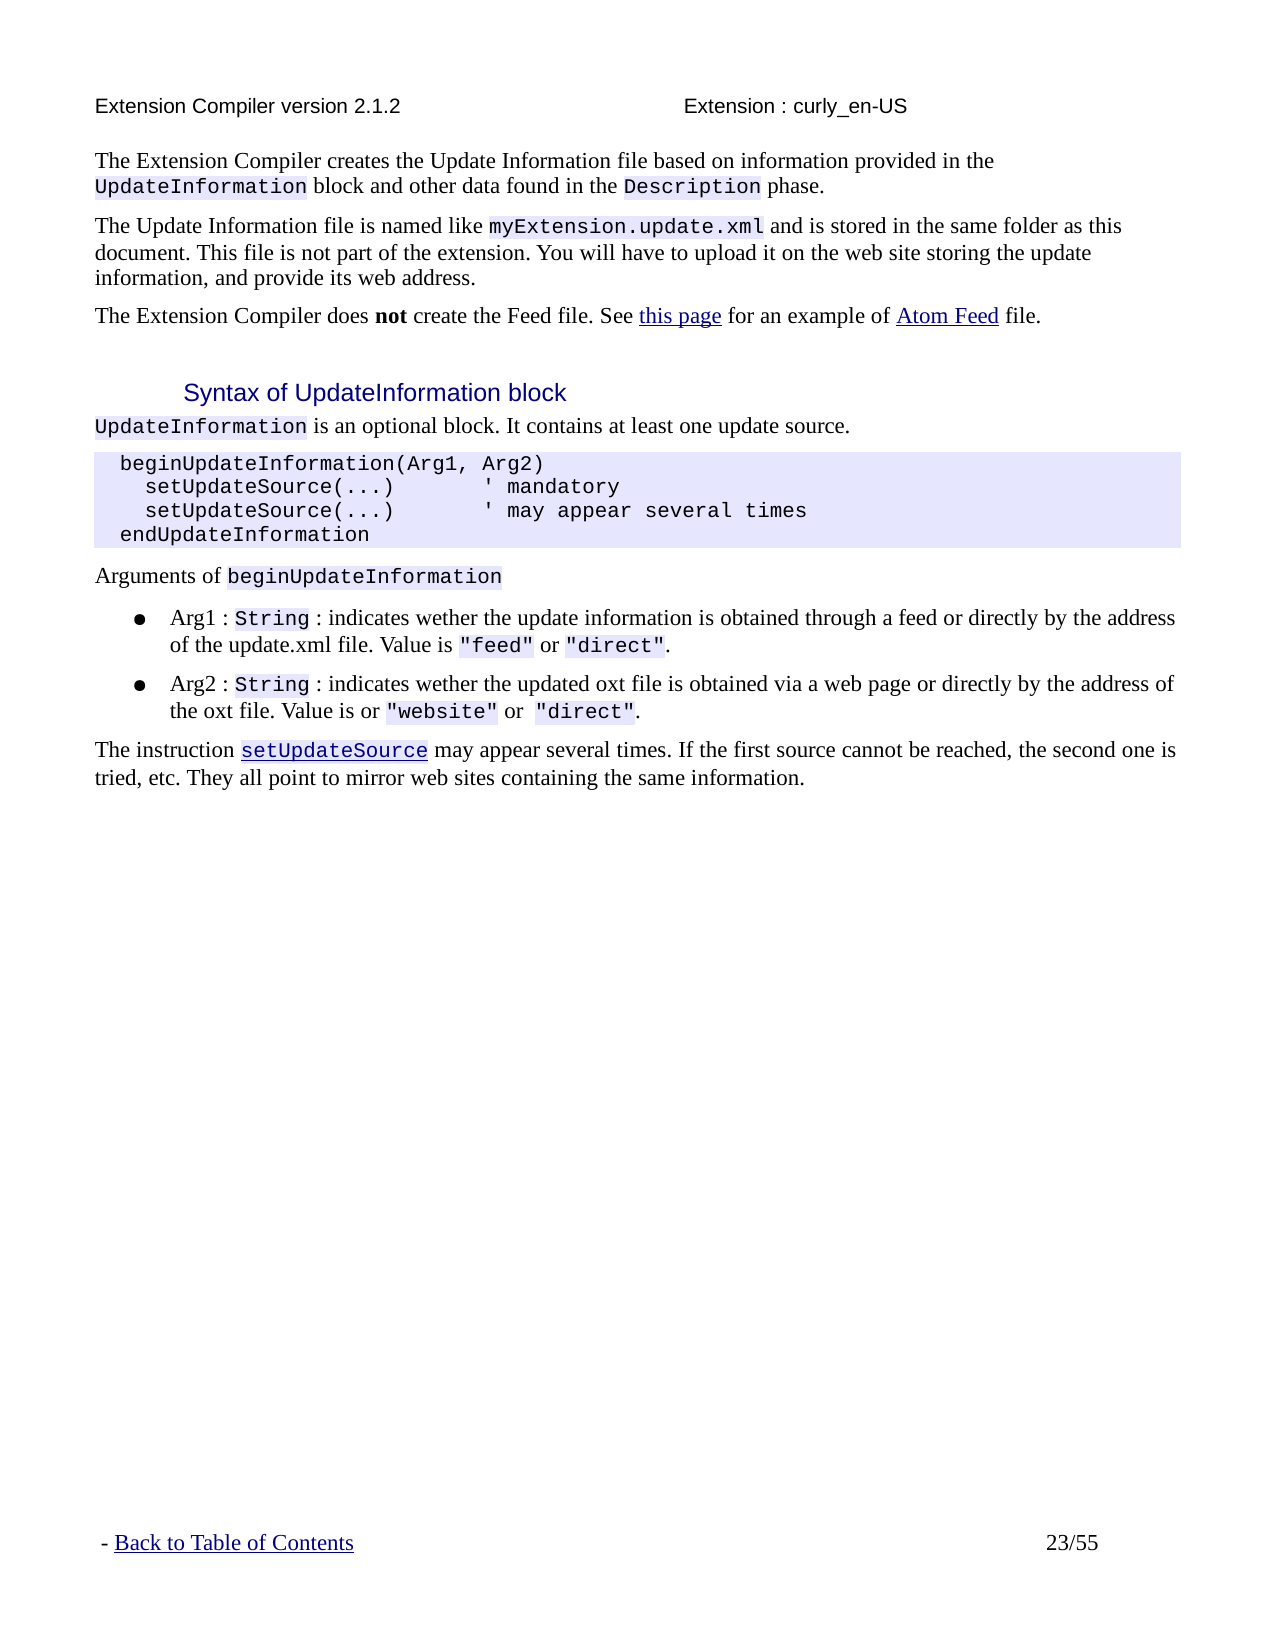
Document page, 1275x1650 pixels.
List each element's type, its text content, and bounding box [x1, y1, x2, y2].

text The Update Information file is named like myExtension.update.xml and is stored in the same folder as this document. This file is not part of the extension. You will have to upload it on the web site storing the update information, and provide its web address. [94, 212, 1181, 291]
text Arguments of beginUpdateInformation [94, 563, 1181, 590]
text The Extension Compiler does not create the Feed file. See this page for an example of Atom Feed file. [94, 303, 1181, 328]
text The instruction setUpdateSource may appear several times. If the first source cannot be reached, the second one is tried, etc. They all point to mirror web sites containing the same information. [94, 737, 1181, 790]
list Arg1 : String : indicates wether the update information is obtained through a feed or directly by the address of the update.xml file. Value is "feed" or "direct". [132, 604, 1181, 658]
list Arg2 : String : indicates wether the updated oxt file is obtained via a web page or directly by the address of the oxt file. Value is or "website" or "direct". [132, 671, 1181, 725]
text The Extension Compiler creates the Update Information file based on information provided in the UpdateInformation block and other data found in the Description phase. [94, 147, 1181, 200]
text beginUpdateInformation(Arg1, Arg2) [94, 452, 1181, 476]
text endUpdateInformation [94, 524, 1181, 548]
subtitle Syntax of UpdateInformation block [183, 379, 1181, 407]
text setUpdateSource(...) ' may appear several times [94, 500, 1181, 524]
text UpdateInformation is an optional block. It contains at least one update source. [94, 413, 1181, 440]
text setUpdateSource(...) ' mandatory [94, 476, 1181, 500]
